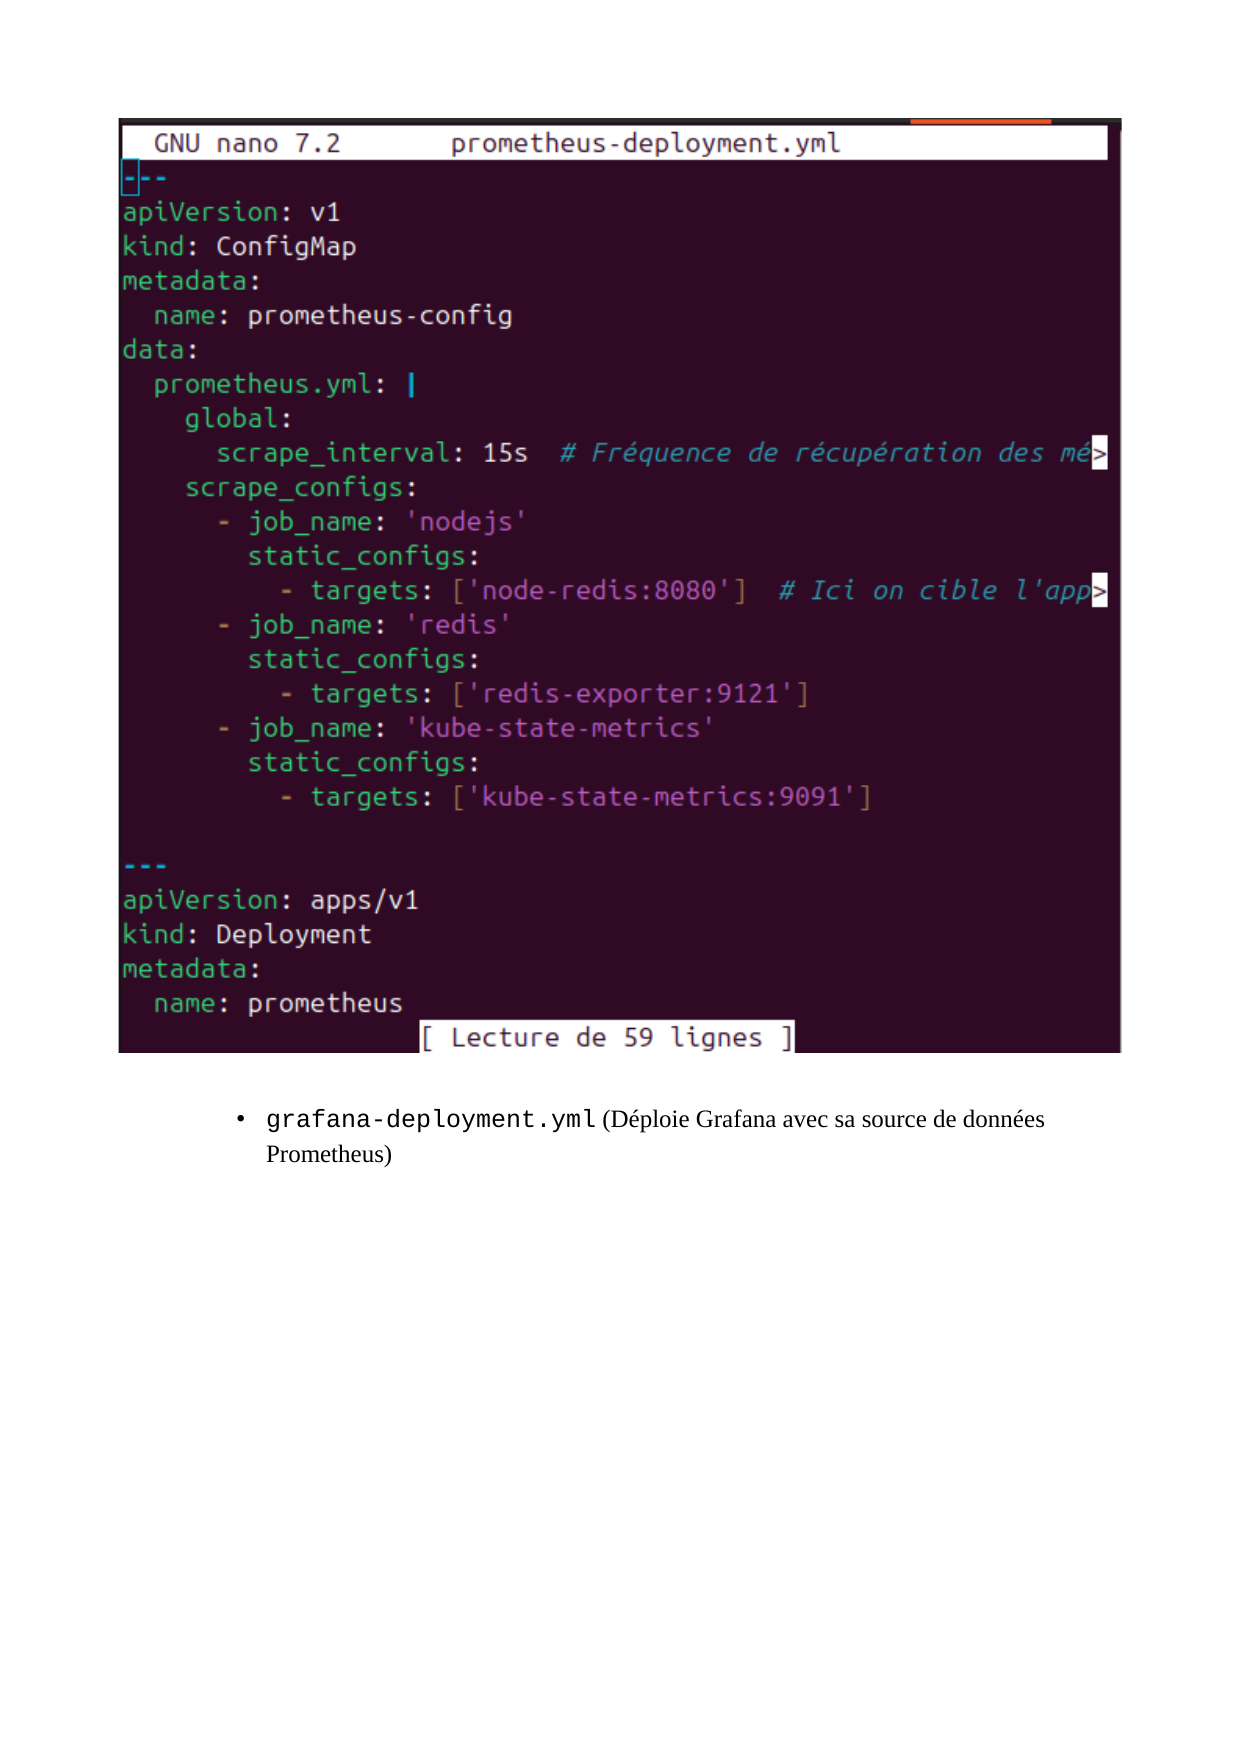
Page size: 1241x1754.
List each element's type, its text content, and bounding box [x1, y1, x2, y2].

picture [118, 118, 1122, 1053]
list grafana-deployment.yml (Déploie Grafana avec sa source de données Prometheus) [236, 1104, 1122, 1168]
